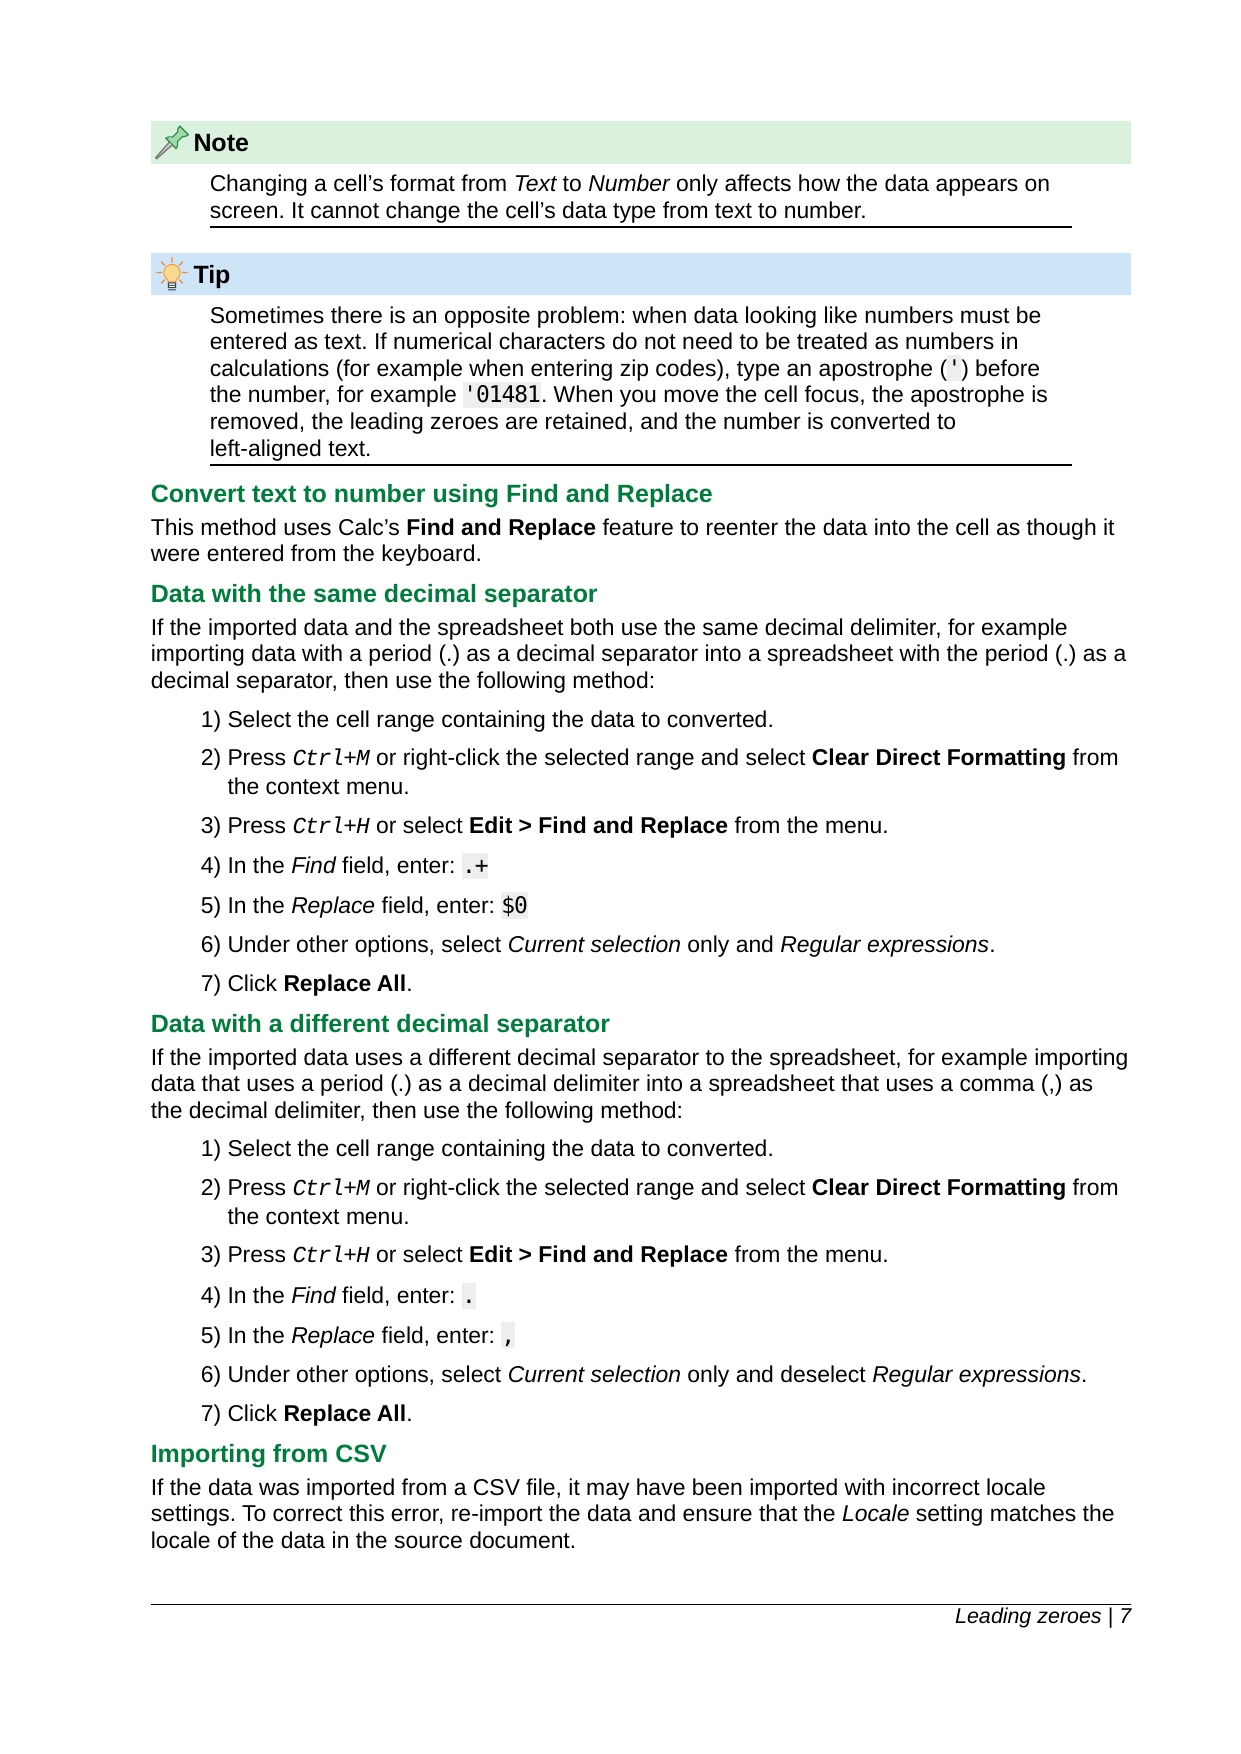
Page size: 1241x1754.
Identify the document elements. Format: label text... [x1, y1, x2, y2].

subtitle Tip [193, 253, 1131, 295]
list In the Replace field, enter: , [515, 1322, 1131, 1348]
text Changing a cell’s format from Text to Number only affects how the data appears on screen. It cannot change the cell’s data type from text to number. [209, 170, 1072, 228]
list Click Replace All. [227, 1400, 1131, 1426]
list Press Ctrl+H or select Edit > Find and Replace from the menu. [227, 812, 1131, 840]
list Select the cell range containing the data to converted. [227, 1135, 1131, 1162]
list Under other options, select Current selection only and deselect Regular expressions. [227, 1361, 1131, 1387]
list In the Replace field, enter: , [227, 1322, 501, 1348]
list Press Ctrl+H or select Edit > Find and Replace from the menu. [227, 1241, 1131, 1270]
list In the Find field, enter: .+ [227, 852, 1131, 879]
subtitle Data with the same decimal separator [151, 579, 1131, 608]
list If the imported data and the spreadsheet both use the same decimal delimiter, for example importing data with a period (.) as a decimal separator into a spreadsheet with the period (.) as a decimal separator, then use the following method: [151, 614, 1131, 693]
list In the Find field, enter: . [227, 1282, 1131, 1309]
subtitle Importing from CSV [151, 1439, 1131, 1467]
list Click Replace All. [227, 970, 1131, 996]
list Under other options, select Current selection only and Regular expressions. [227, 931, 1131, 957]
text Sometimes there is an opposite problem: when data looking like numbers must be entered as text. If numerical characters do not need to be treated as numbers in calculations (for example when entering zip codes), type an apostrophe (') before the number, for example '01481. When you move the cell focus, the apostrophe is removed, the leading zeroes are retained, and the number is converted to left‑aligned text. [209, 302, 1072, 466]
list In the Replace field, enter: $0 [227, 892, 501, 919]
list Press Ctrl+M or right‑click the selected range and select Clear Direct Formatting from the context menu. [227, 1174, 1131, 1229]
subtitle Convert text to number using Find and Replace [151, 478, 1131, 507]
list If the imported data uses a different decimal separator to the spreadsheet, for example importing data that uses a period (.) as a decimal delimiter into a spreadsheet that uses a comma (,) as the decimal delimiter, then use the following method: [151, 1044, 1131, 1123]
text If the data was imported from a CSV file, it may have been imported with incorrect locale settings. To correct this error, re-import the data and ensure that the Locale setting matches the locale of the data in the source document. [151, 1474, 1131, 1553]
list Press Ctrl+M or right‑click the selected range and select Clear Direct Formatting from the context menu. [227, 744, 1131, 799]
subtitle Note [151, 121, 1131, 164]
subtitle Data with a different decimal separator [151, 1009, 1131, 1038]
list Select the cell range containing the data to converted. [227, 706, 1131, 732]
list In the Replace field, enter: $0 [528, 892, 1131, 919]
text This method uses Calc’s Find and Replace feature to reenter the data into the cell as though it were entered from the keyboard. [151, 514, 1131, 566]
